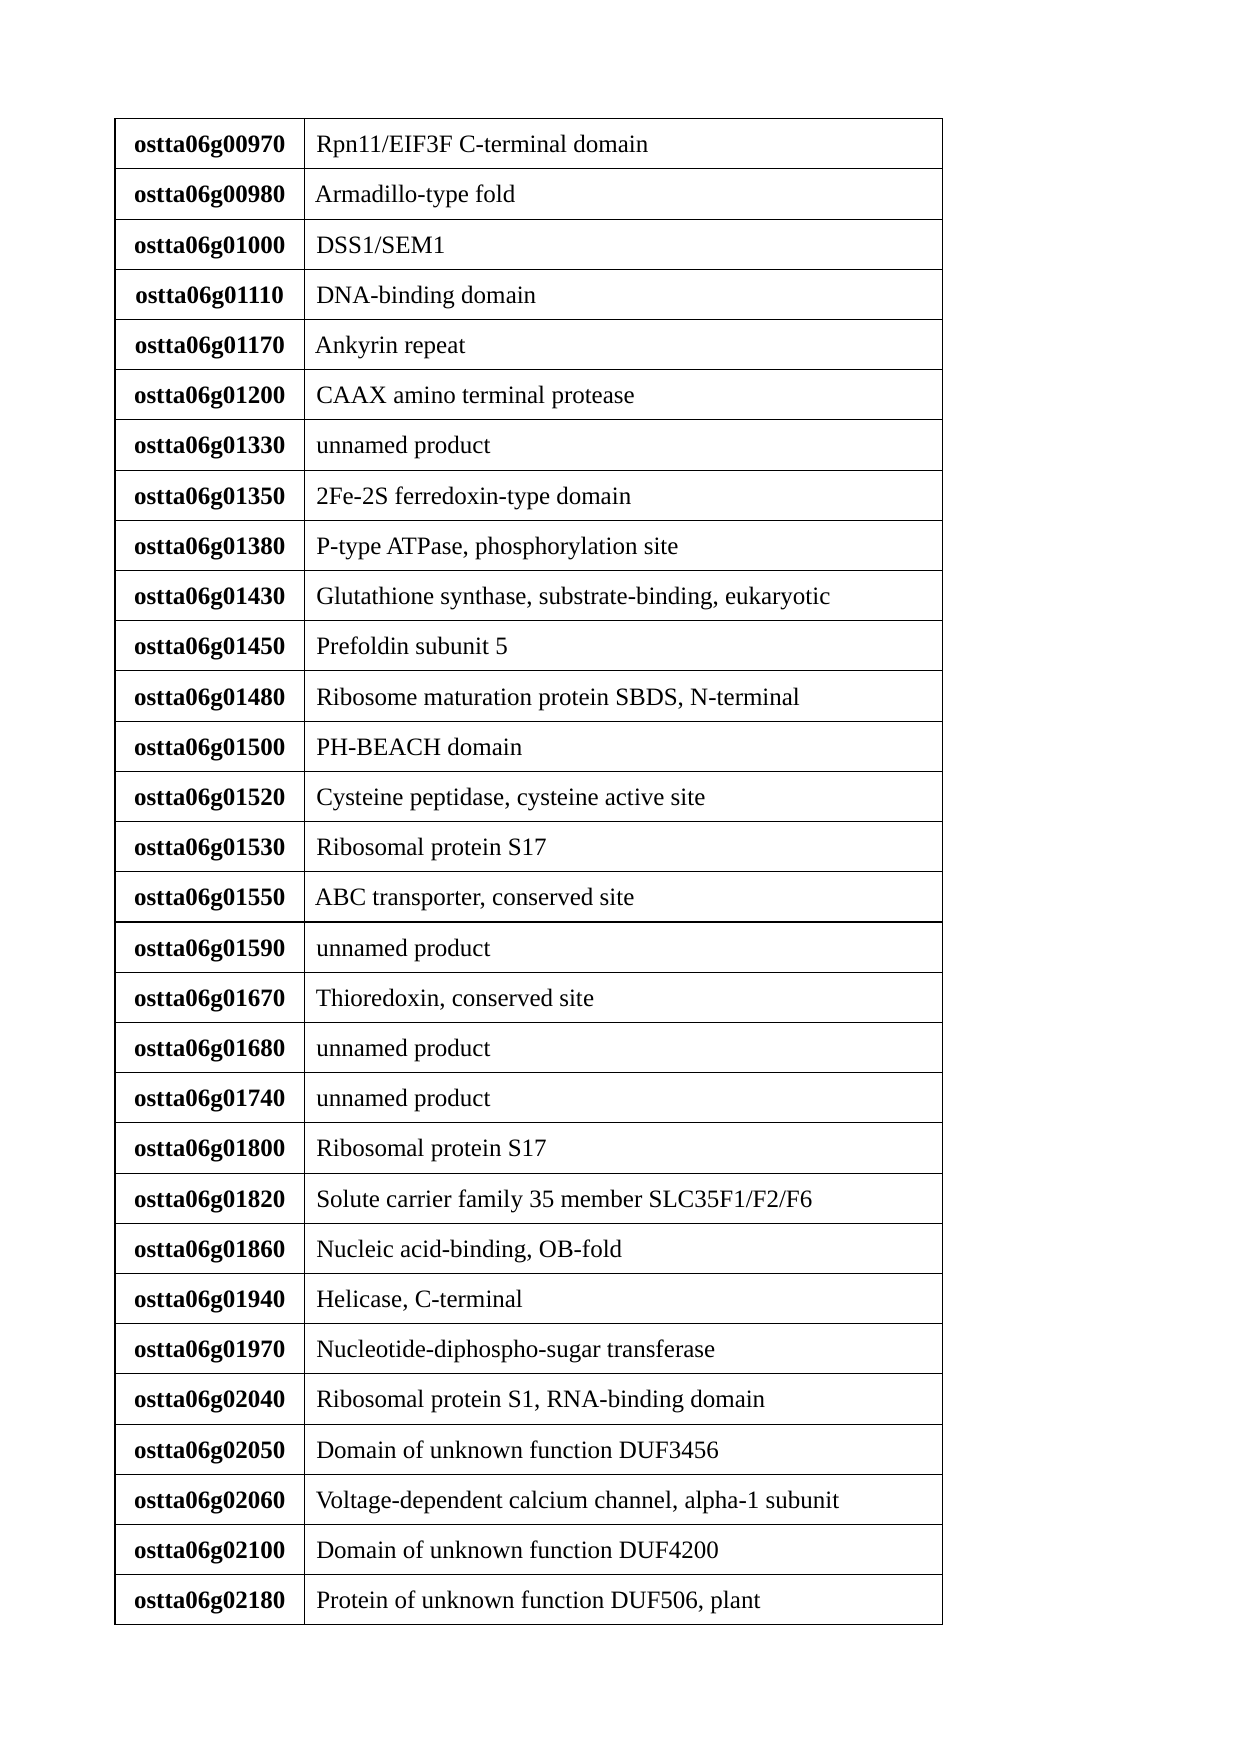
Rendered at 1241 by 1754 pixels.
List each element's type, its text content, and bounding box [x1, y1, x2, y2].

table_cell ostta06g01480 [116, 671, 304, 721]
table_cell unnamed product [305, 420, 942, 469]
table_cell Protein of unknown function DUF506, plant [305, 1575, 942, 1624]
table_cell ostta06g01670 [116, 973, 304, 1022]
table_cell Ribosome maturation protein SBDS, N-terminal [305, 671, 942, 721]
table_cell Rpn11/EIF3F C-terminal domain [305, 119, 942, 168]
table_cell Cysteine peptidase, cysteine active site [305, 772, 942, 821]
table_cell ostta06g01380 [116, 521, 304, 570]
table_cell ostta06g02060 [116, 1475, 304, 1524]
table_cell ostta06g01800 [116, 1123, 304, 1172]
table_cell ostta06g01330 [116, 420, 304, 469]
table_cell Voltage-dependent calcium channel, alpha-1 subunit [305, 1475, 942, 1524]
table_cell Glutathione synthase, substrate-binding, eukaryotic [305, 571, 942, 620]
table_cell Domain of unknown function DUF3456 [305, 1425, 942, 1474]
table_cell ostta06g02040 [116, 1374, 304, 1423]
table_cell ostta06g01000 [116, 220, 304, 269]
table_cell ostta06g01500 [116, 722, 304, 771]
table_cell Thioredoxin, conserved site [305, 973, 942, 1022]
table_cell Prefoldin subunit 5 [305, 621, 942, 670]
table_cell ostta06g01110 [116, 270, 304, 319]
table_cell DNA-binding domain [305, 270, 942, 319]
table_cell Armadillo-type fold [305, 169, 942, 218]
table_cell ostta06g01200 [116, 370, 304, 419]
table_cell ostta06g01860 [116, 1224, 304, 1273]
table_cell ostta06g00970 [116, 119, 304, 168]
table_cell Ankyrin repeat [305, 320, 942, 369]
table_cell ostta06g01450 [116, 621, 304, 670]
table_cell ostta06g02180 [116, 1575, 304, 1624]
table_cell Nucleotide-diphospho-sugar transferase [305, 1324, 942, 1373]
table_cell ostta06g00980 [116, 169, 304, 218]
table_cell ostta06g01590 [116, 923, 304, 972]
table_cell Domain of unknown function DUF4200 [305, 1525, 942, 1574]
table_cell DSS1/SEM1 [305, 220, 942, 269]
table_cell ostta06g01550 [116, 872, 304, 921]
table_cell Helicase, C-terminal [305, 1274, 942, 1323]
table_cell Nucleic acid-binding, OB-fold [305, 1224, 942, 1273]
table_cell ostta06g02100 [116, 1525, 304, 1574]
table_cell Ribosomal protein S17 [305, 822, 942, 871]
table_cell P-type ATPase, phosphorylation site [305, 521, 942, 570]
table_cell unnamed product [305, 1023, 942, 1072]
table_cell ostta06g01820 [116, 1174, 304, 1223]
table_cell ostta06g01520 [116, 772, 304, 821]
table_cell ostta06g01970 [116, 1324, 304, 1373]
table_cell ostta06g01680 [116, 1023, 304, 1072]
table_cell ostta06g01170 [116, 320, 304, 369]
table_cell PH-BEACH domain [305, 722, 942, 771]
table_cell unnamed product [305, 1073, 942, 1122]
table_cell 2Fe-2S ferredoxin-type domain [305, 471, 942, 520]
table_cell ostta06g01430 [116, 571, 304, 620]
table_cell CAAX amino terminal protease [305, 370, 942, 419]
table_cell ostta06g01350 [116, 471, 304, 520]
table_cell ostta06g02050 [116, 1425, 304, 1474]
table_cell unnamed product [305, 923, 942, 972]
table_cell Ribosomal protein S1, RNA-binding domain [305, 1374, 942, 1423]
table_cell ostta06g01940 [116, 1274, 304, 1323]
table_cell ABC transporter, conserved site [305, 872, 942, 921]
table_cell Ribosomal protein S17 [305, 1123, 942, 1172]
table_cell Solute carrier family 35 member SLC35F1/F2/F6 [305, 1174, 942, 1223]
table_cell ostta06g01530 [116, 822, 304, 871]
table_cell ostta06g01740 [116, 1073, 304, 1122]
